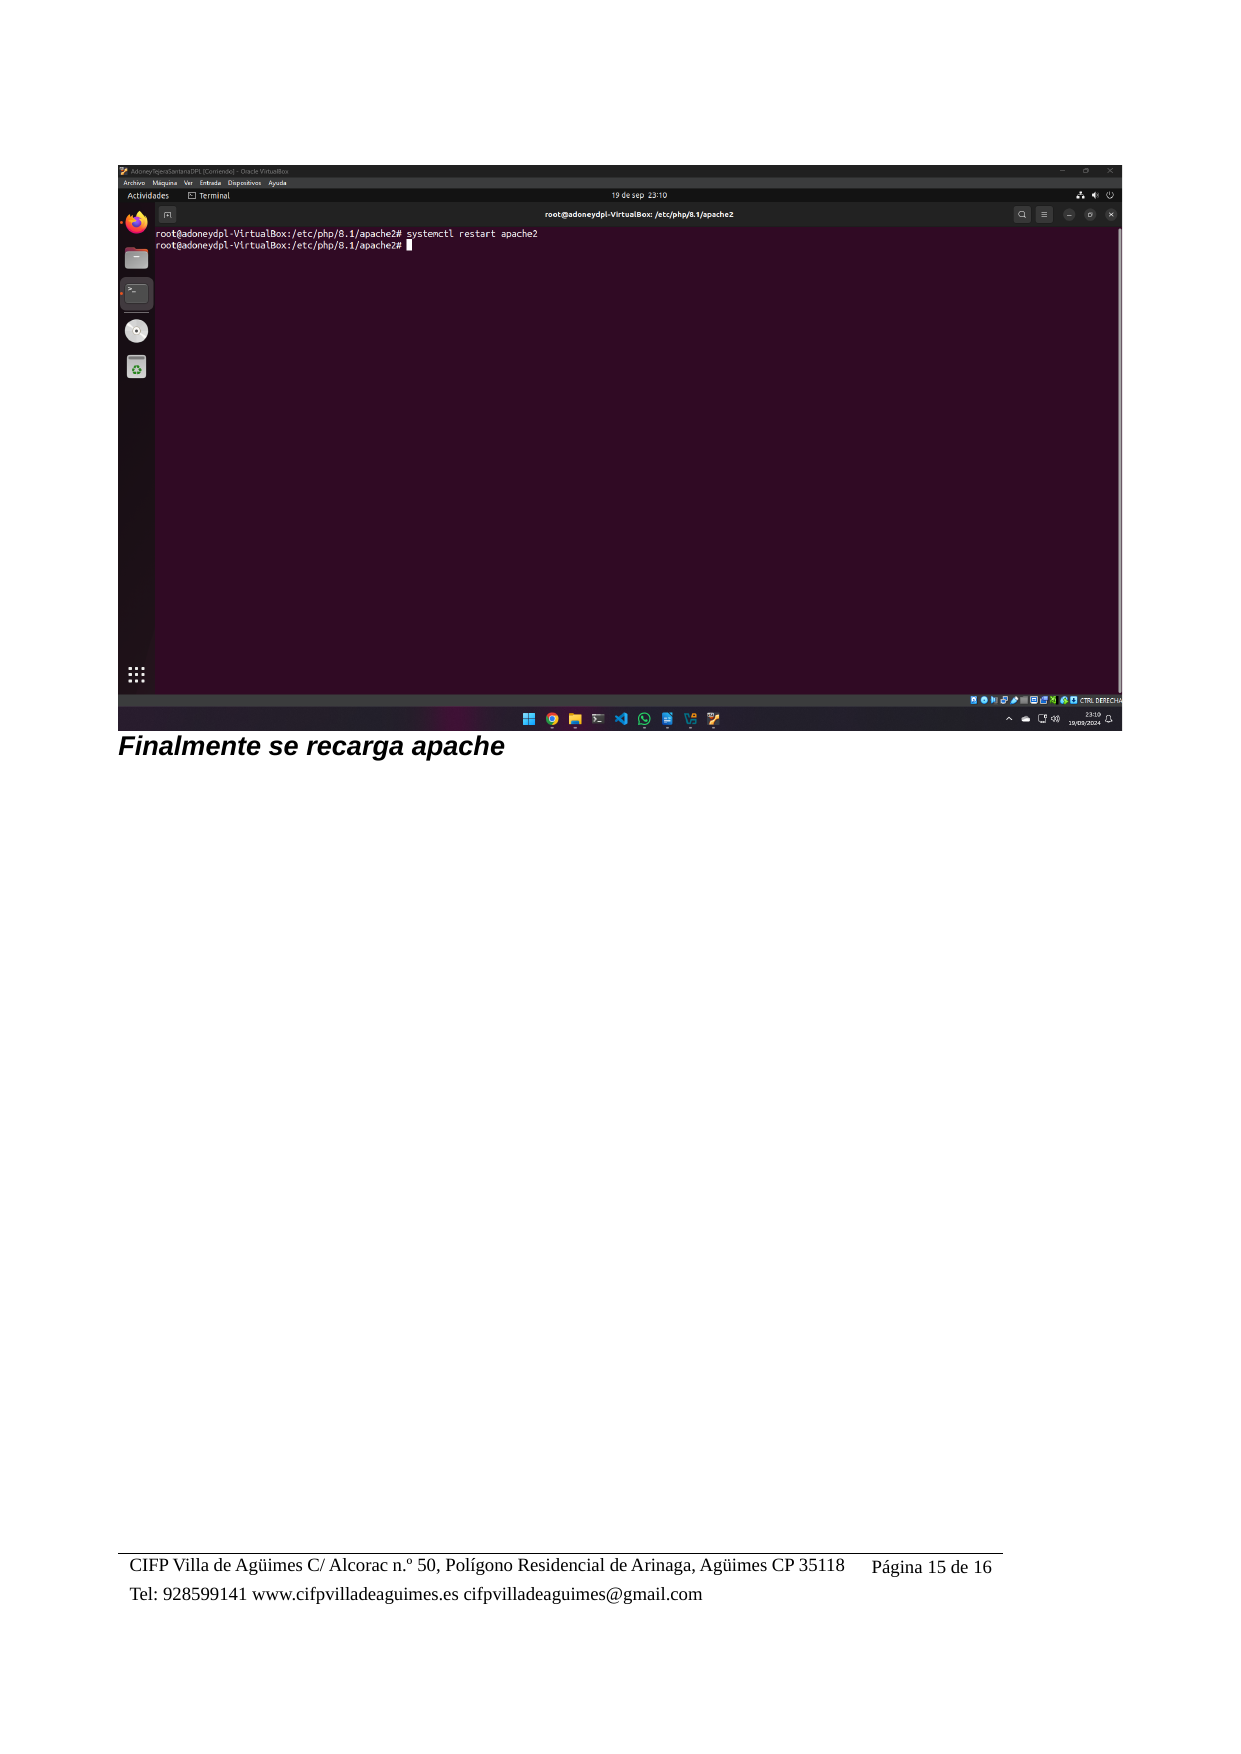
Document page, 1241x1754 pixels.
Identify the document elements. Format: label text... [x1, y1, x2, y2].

picture [118, 165, 1123, 731]
subtitle Finalmente se recarga apache [118, 731, 1122, 762]
